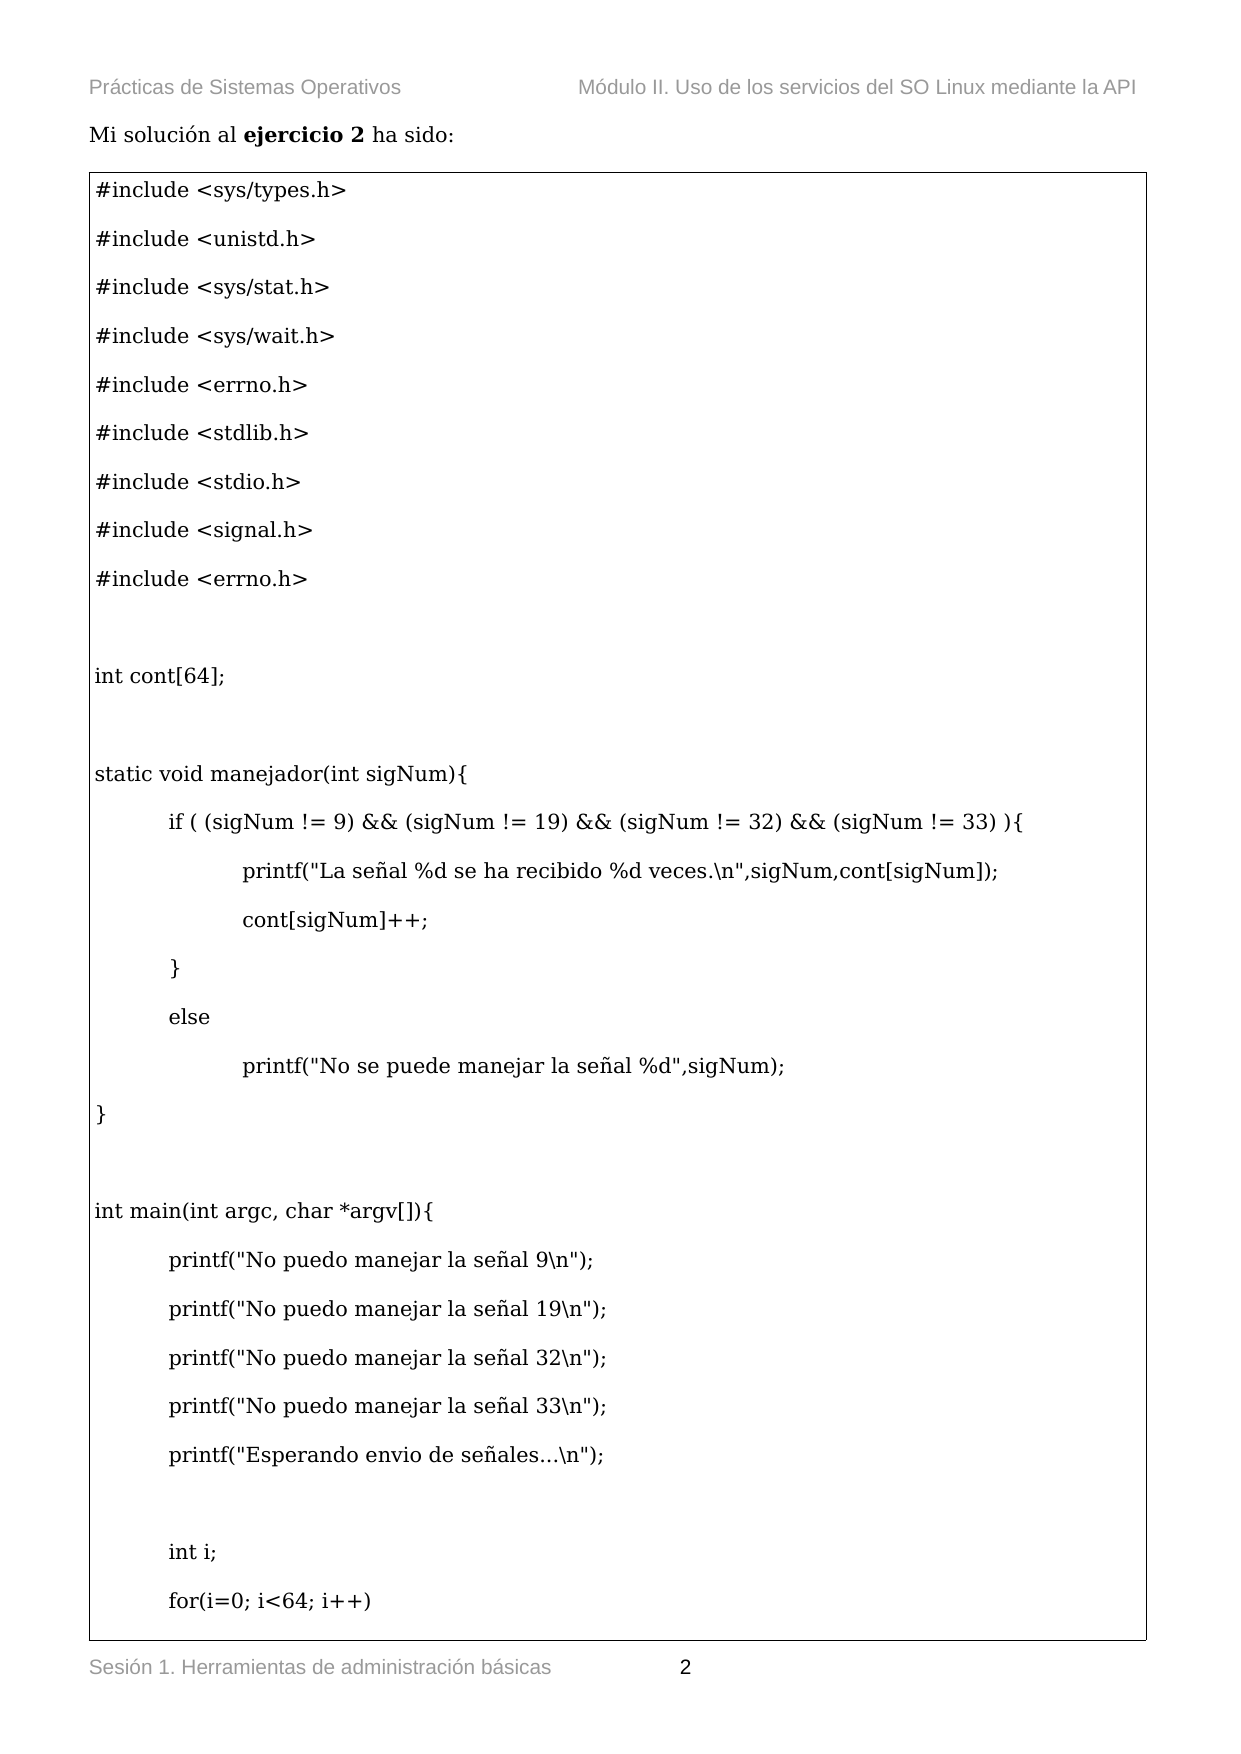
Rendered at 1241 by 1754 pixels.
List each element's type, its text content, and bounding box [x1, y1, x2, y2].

table_header #include <sys/types.h> #include <unistd.h> #include <sys/stat.h> #include <sys/wait.h> #include <errno.h> #include <stdlib.h> #include <stdio.h> #include <signal.h> #include <errno.h> int cont[64]; static void manejador(int sigNum){ if ( (sigNum != 9) && (sigNum != 19) && (sigNum != 32) && (sigNum != 33) ){ printf("La señal %d se ha recibido %d veces.\n",sigNum,cont[sigNum]); cont[sigNum]++; } else printf("No se puede manejar la señal %d",sigNum); } int main(int argc, char *argv[]){ printf("No puedo manejar la señal 9\n"); printf("No puedo manejar la señal 19\n"); printf("No puedo manejar la señal 32\n"); printf("No puedo manejar la señal 33\n"); printf("Esperando envio de señales...\n"); int i; for(i=0; i<64; i++) [90, 173, 1146, 1639]
text Mi solución al ejercicio 2 ha sido: [89, 123, 1146, 148]
